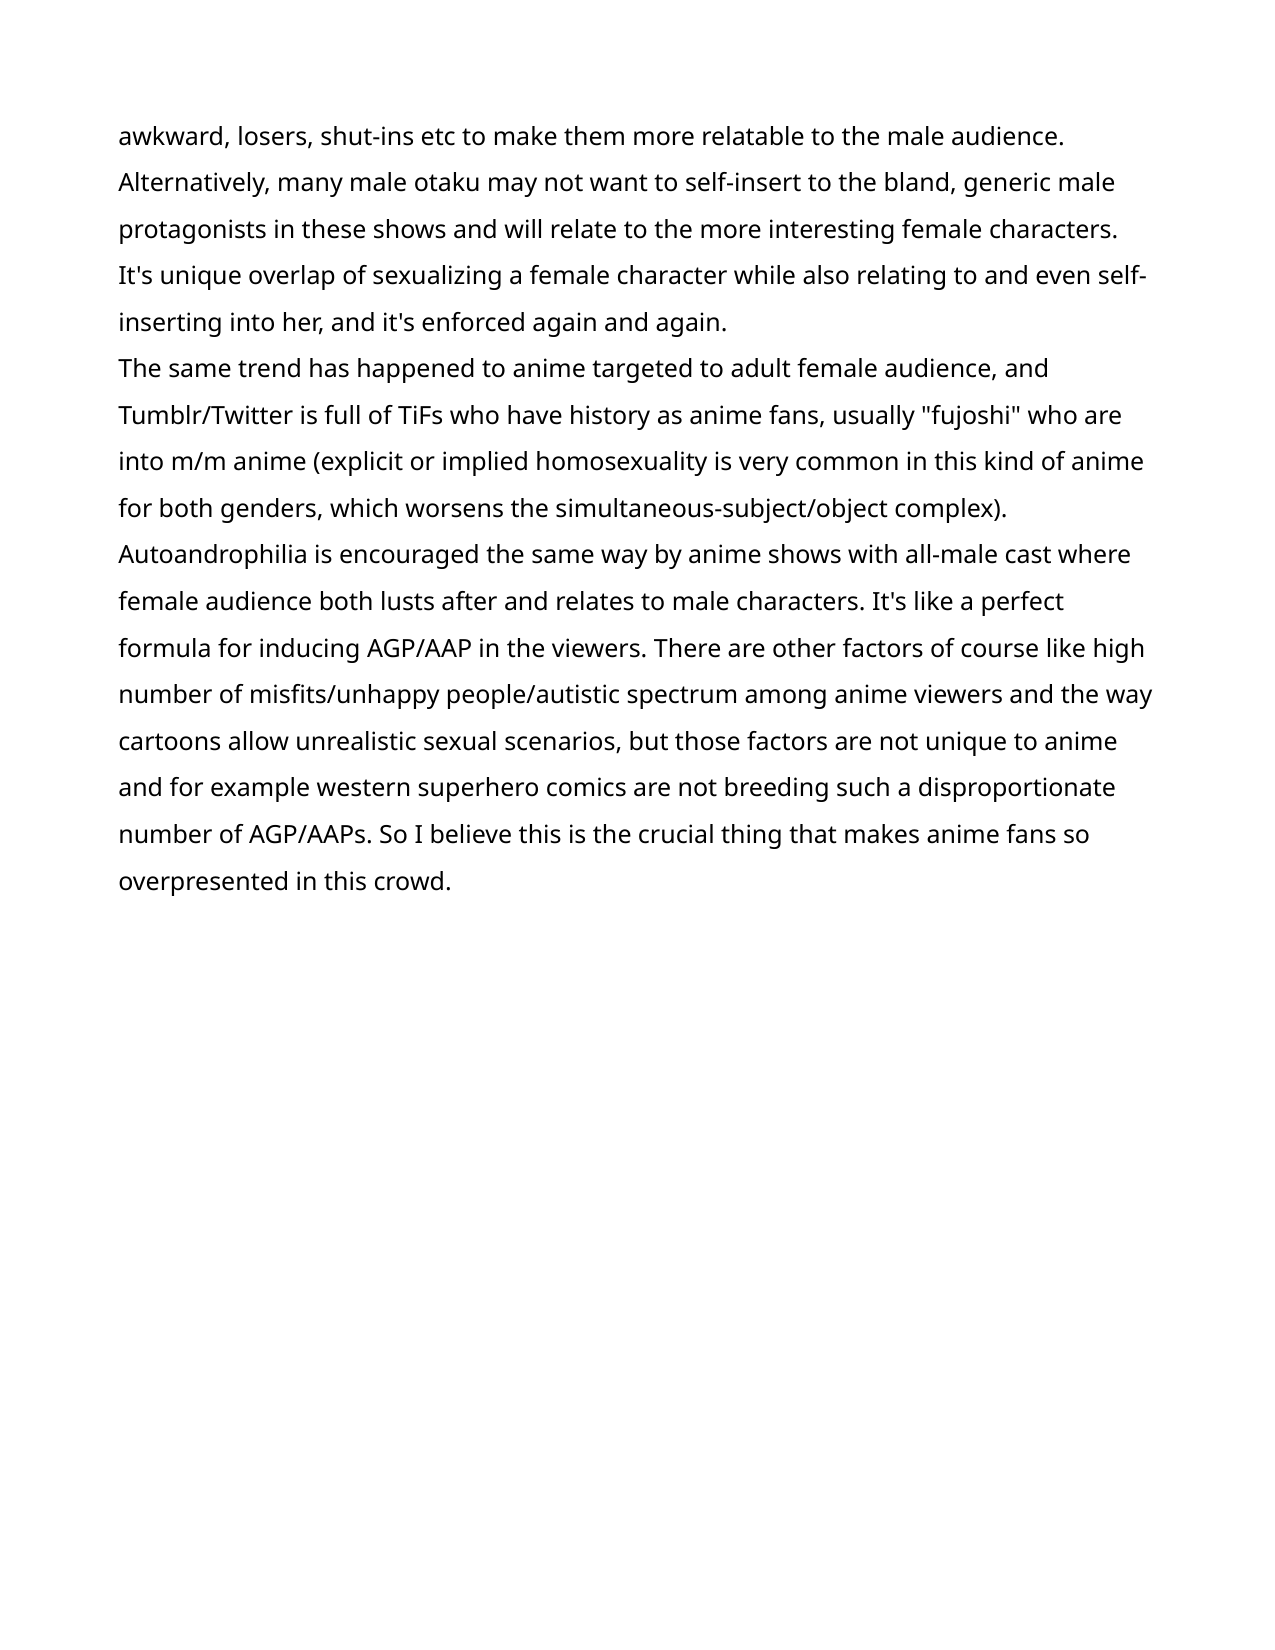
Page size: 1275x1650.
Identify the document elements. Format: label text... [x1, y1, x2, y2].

text awkward, losers, shut-ins etc to make them more relatable to the male audience. Alternatively, many male otaku may not want to self-insert to the bland, generic male protagonists in these shows and will relate to the more interesting female characters. It's unique overlap of sexualizing a female character while also relating to and even self-inserting into her, and it's enforced again and again. [118, 118, 1157, 338]
text The same trend has happened to anime targeted to adult female audience, and Tumblr/Twitter is full of TiFs who have history as anime fans, usually "fujoshi" who are into m/m anime (explicit or implied homosexuality is very common in this kind of anime for both genders, which worsens the simultaneous-subject/object complex). Autoandrophilia is encouraged the same way by anime shows with all-male cast where female audience both lusts after and relates to male characters. It's like a perfect formula for inducing AGP/AAP in the viewers. There are other factors of course like high number of misfits/unhappy people/autistic spectrum among anime viewers and the way cartoons allow unrealistic sexual scenarios, but those factors are not unique to anime and for example western superhero comics are not breeding such a disproportionate number of AGP/AAPs. So I believe this is the crucial thing that makes anime fans so overpresented in this crowd. [118, 351, 1157, 897]
